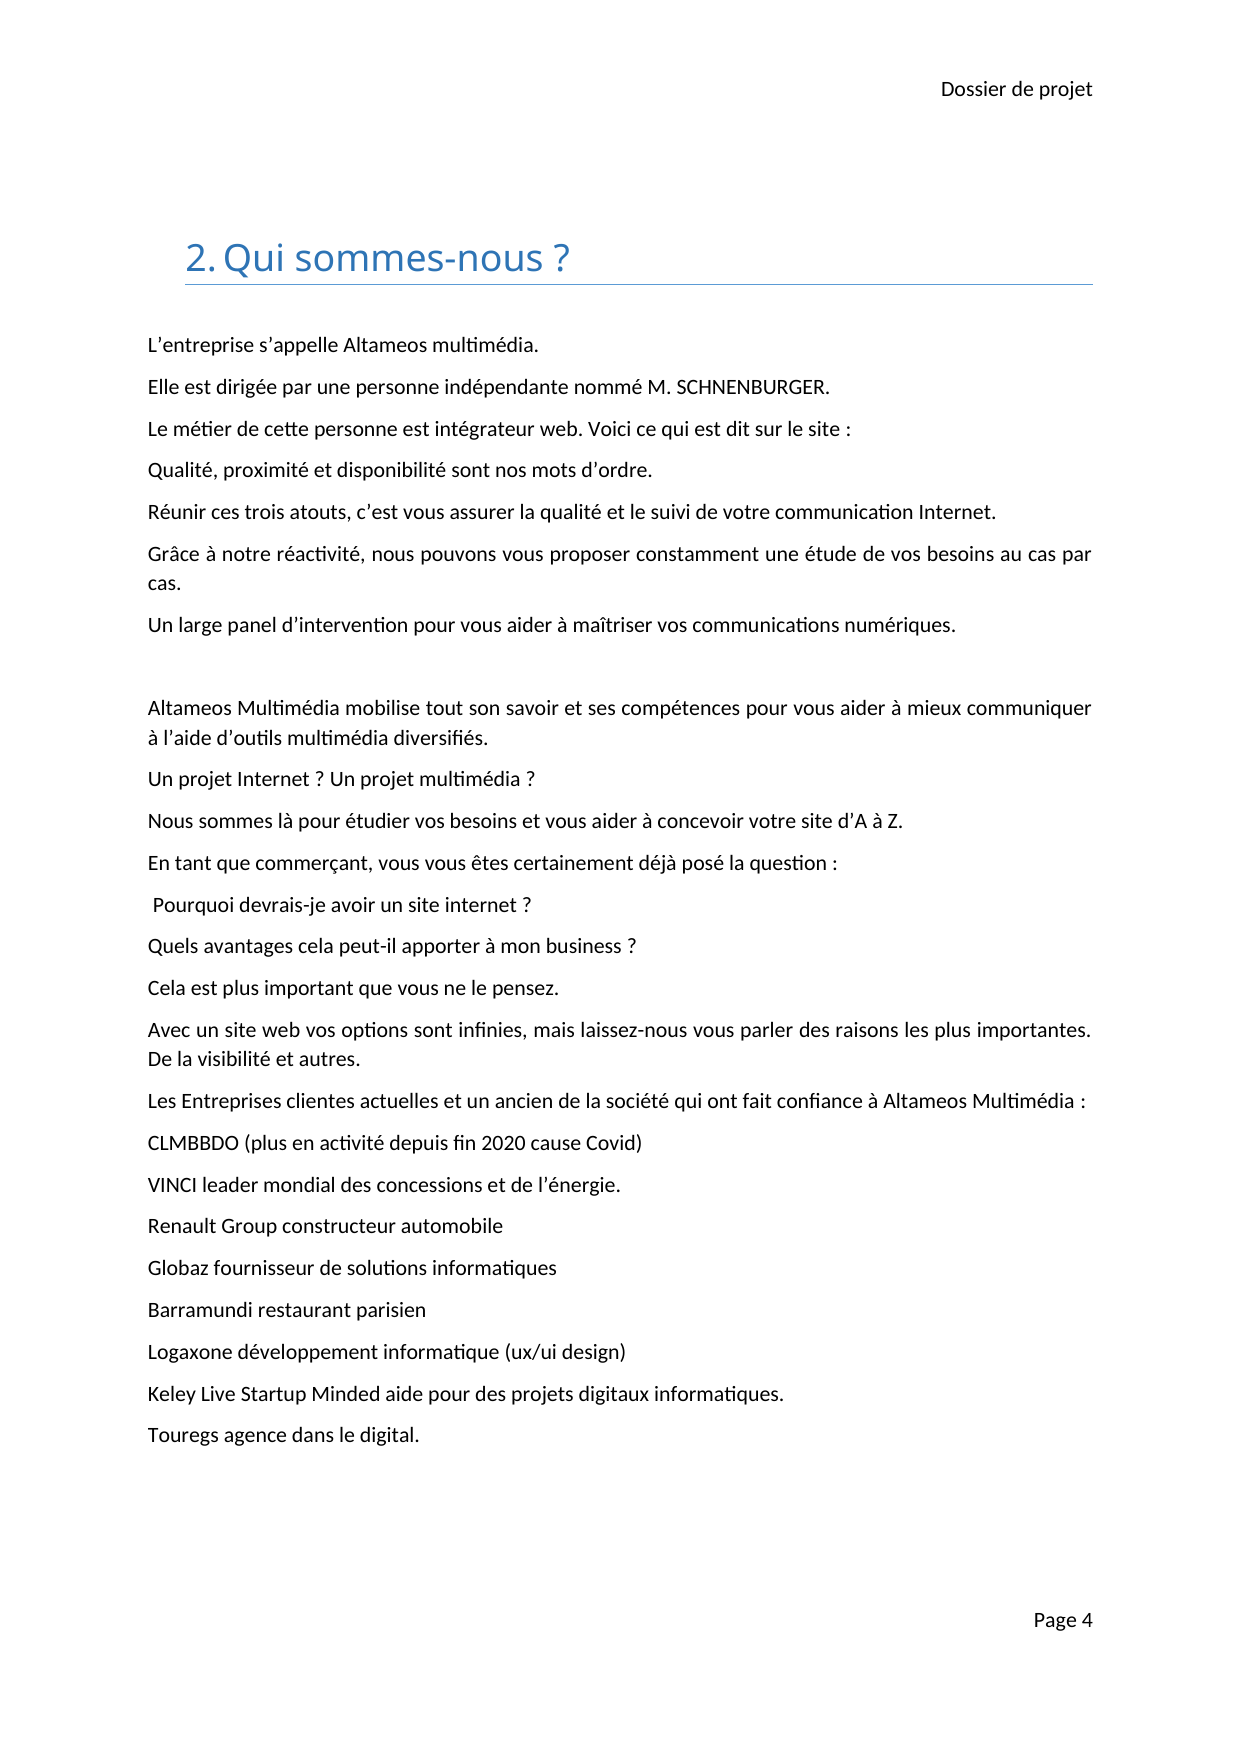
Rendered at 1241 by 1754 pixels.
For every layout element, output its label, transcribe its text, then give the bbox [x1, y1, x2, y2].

text Grâce à notre réactivité, nous pouvons vous proposer constamment une étude de vos besoins au cas par cas. [148, 540, 1093, 596]
text VINCI leader mondial des concessions et de l’énergie. [148, 1171, 1093, 1197]
text Keley Live Startup Minded aide pour des projets digitaux informatiques. [148, 1380, 1093, 1406]
text Globaz fournisseur de solutions informatiques [148, 1254, 1093, 1281]
text Les Entreprises clientes actuelles et un ancien de la société qui ont fait confiance à Altameos Multimédia : [148, 1087, 1093, 1114]
text Quels avantages cela peut-il apporter à mon business ? [148, 933, 1093, 959]
text Cela est plus important que vous ne le pensez. [148, 974, 1093, 1001]
text L’entreprise s’appelle Altameos multimédia. [148, 331, 1093, 358]
text Logaxone développement informatique (ux/ui design) [148, 1338, 1093, 1364]
text Un projet Internet ? Un projet multimédia ? [148, 766, 1093, 792]
text Un large panel d’intervention pour vous aider à maîtriser vos communications numériques. [148, 611, 1093, 638]
text Réunir ces trois atouts, c’est vous assurer la qualité et le suivi de votre communication Internet. [148, 498, 1093, 525]
text Le métier de cette personne est intégrateur web. Voici ce qui est dit sur le site : [148, 415, 1093, 441]
text Renault Group constructeur automobile [148, 1213, 1093, 1239]
text Avec un site web vos options sont infinies, mais laissez-nous vous parler des raisons les plus importantes. De la visibilité et autres. [148, 1016, 1093, 1072]
text Nous sommes là pour étudier vos besoins et vous aider à concevoir votre site d’A à Z. [148, 807, 1093, 834]
list Qui sommes-nous ? [185, 231, 1093, 284]
text Qualité, proximité et disponibilité sont nos mots d’ordre. [148, 456, 1093, 483]
text Barramundi restaurant parisien [148, 1296, 1093, 1323]
text Altameos Multimédia mobilise tout son savoir et ses compétences pour vous aider à mieux communiquer à l’aide d’outils multimédia diversifiés. [148, 694, 1093, 751]
text Pourquoi devrais-je avoir un site internet ? [148, 891, 1093, 918]
text CLMBBDO (plus en activité depuis fin 2020 cause Covid) [148, 1129, 1093, 1156]
text En tant que commerçant, vous vous êtes certainement déjà posé la question : [148, 849, 1093, 876]
text Elle est dirigée par une personne indépendante nommé M. SCHNENBURGER. [148, 373, 1093, 399]
text Touregs agence dans le digital. [148, 1421, 1093, 1448]
